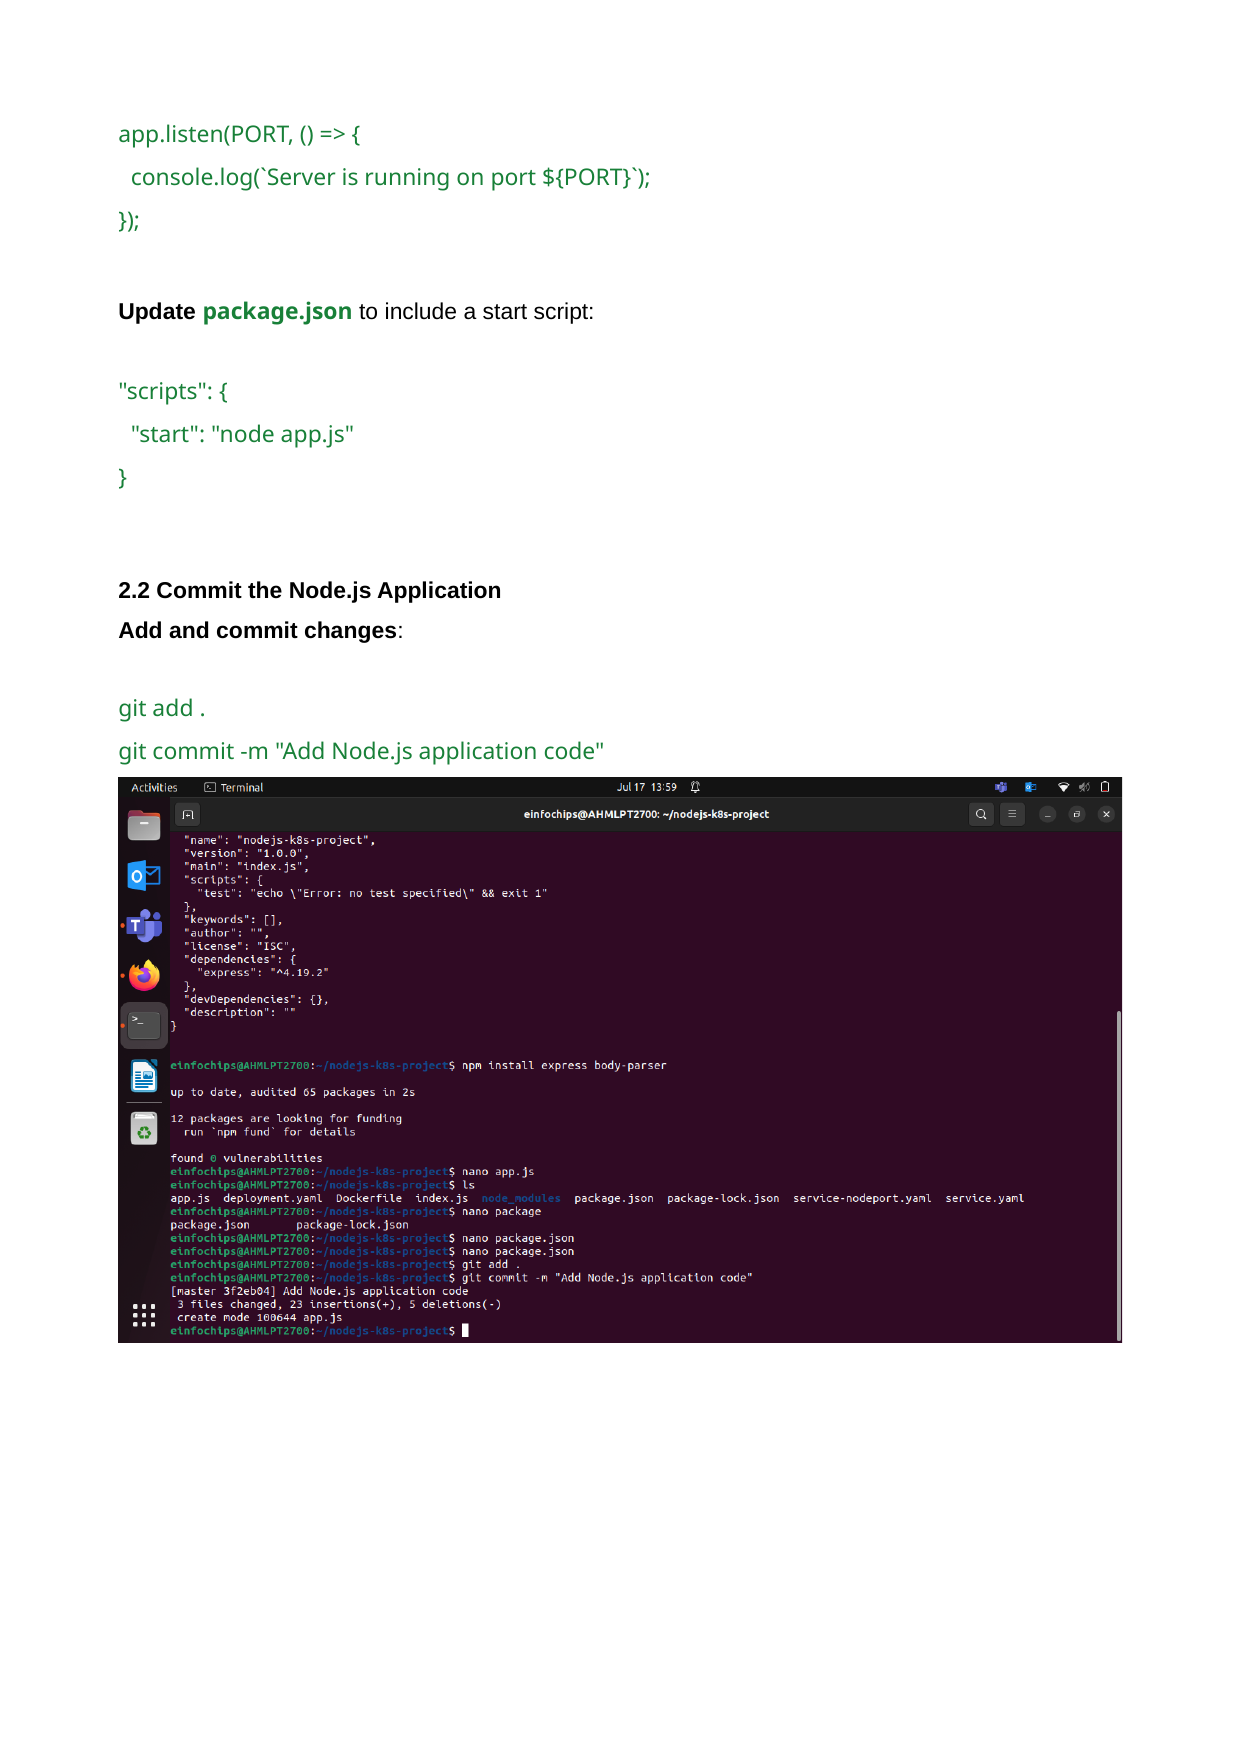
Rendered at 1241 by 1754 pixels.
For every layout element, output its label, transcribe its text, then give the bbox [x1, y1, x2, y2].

text }); [118, 204, 1122, 236]
picture [118, 777, 1123, 1343]
text } [118, 461, 1122, 492]
text Add and commit changes: git add . [118, 617, 1122, 723]
text console.log(`Server is running on port ${PORT}`); [118, 161, 1122, 192]
text Update package.json to include a start script: "scripts": { [118, 295, 1122, 406]
text app.listen(PORT, () => { [118, 118, 1122, 149]
subtitle 2.2 Commit the Node.js Application [118, 577, 1122, 603]
text git commit -m "Add Node.js application code" [118, 735, 1122, 766]
text "start": "node app.js" [118, 418, 1122, 449]
